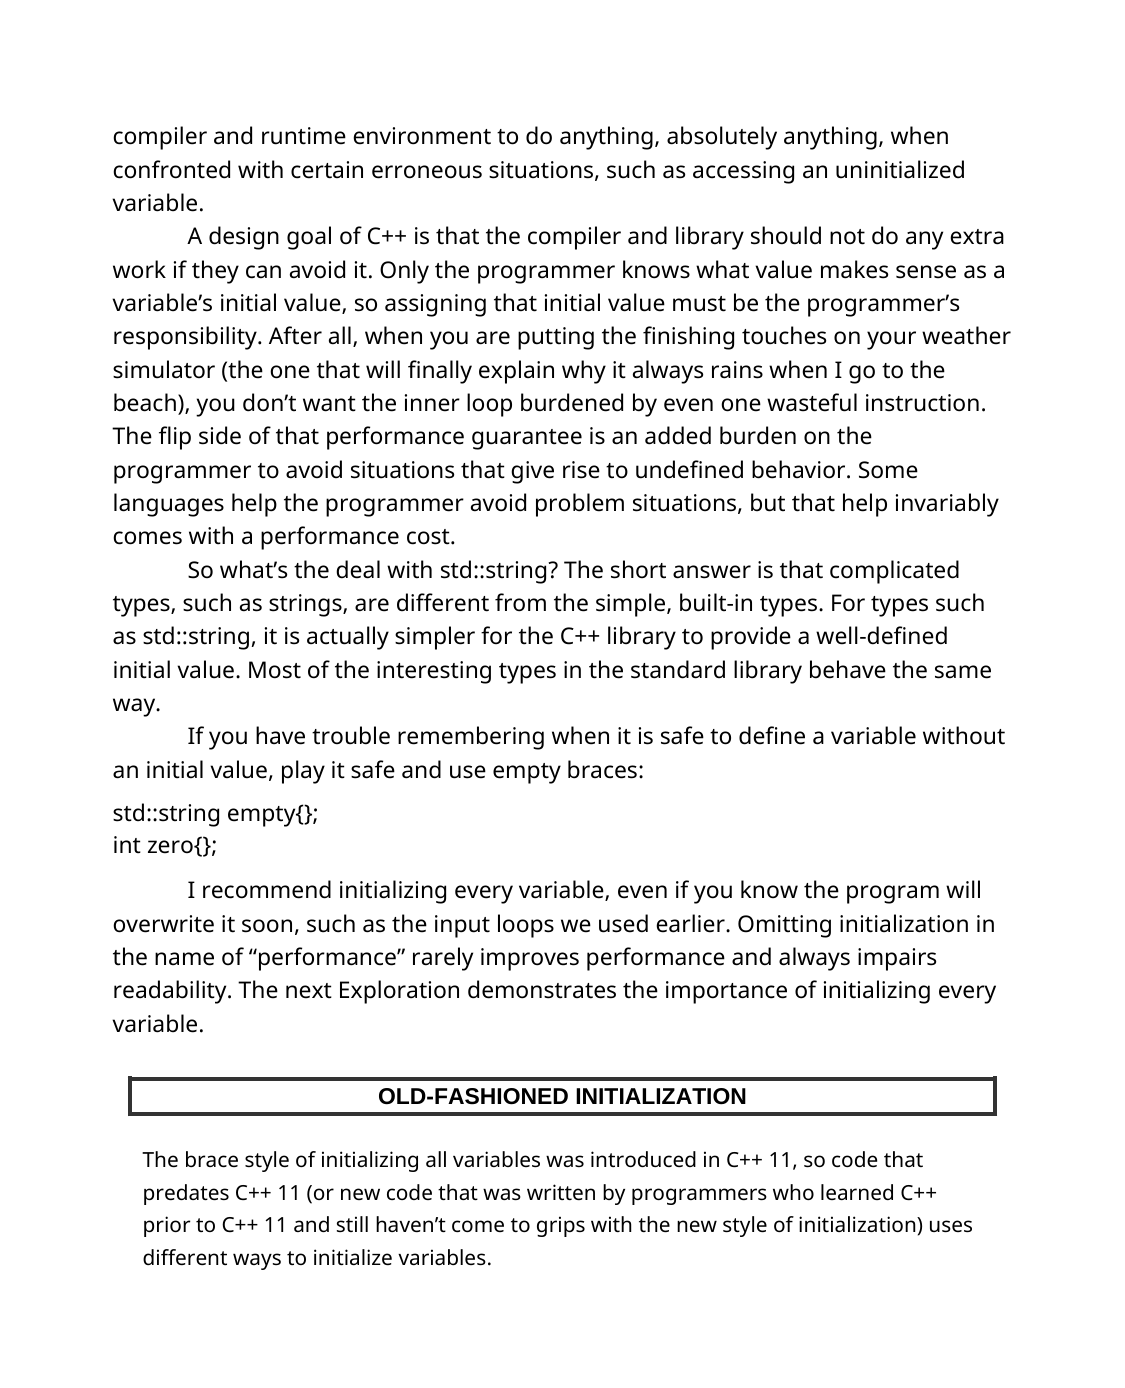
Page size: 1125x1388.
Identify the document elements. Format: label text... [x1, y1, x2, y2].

text I recommend initializing every variable, even if you know the program will overwrite it soon, such as the input loops we used earlier. Omitting initialization in the name of “performance” rarely improves performance and always impairs readability. The next Exploration demonstrates the importance of initializing every variable. [112, 872, 1012, 1039]
text So what’s the deal with std::string? The short answer is that complicated types, such as strings, are different from the simple, built-in types. For types such as std::string, it is actually simpler for the C++ library to provide a well-defined initial value. Most of the interesting types in the standard library behave the same way. [112, 551, 1012, 718]
text int zero{}; [112, 828, 1012, 860]
text A design goal of C++ is that the compiler and library should not do any extra work if they can avoid it. Only the programmer knows what value makes sense as a variable’s initial value, so assigning that initial value must be the programmer’s responsibility. After all, when you are putting the finishing touches on your weather simulator (the one that will finally explain why it always rains when I go to the beach), you don’t want the inner loop burdened by even one wasteful instruction. The flip side of that performance guarantee is an added burden on the programmer to avoid situations that give rise to undefined behavior. Some languages help the programmer avoid problem situations, but that help invariably comes with a performance cost. [112, 218, 1012, 551]
text OLD-FASHIONED INITIALIZATION [132, 1081, 993, 1112]
text compiler and runtime environment to do anything, absolutely anything, when confronted with certain erroneous situations, such as accessing an uninitialized variable. [112, 118, 1012, 218]
text std::string empty{}; [112, 797, 1012, 828]
text The brace style of initializing all variables was introduced in C++ 11, so code that predates C++ 11 (or new code that was written by programmers who learned C++ prior to C++ 11 and still haven’t come to grips with the new style of initialization) uses different ways to initialize variables. [142, 1145, 982, 1271]
text If you have trouble remembering when it is safe to define a variable without an initial value, play it safe and use empty braces: [112, 718, 1012, 785]
